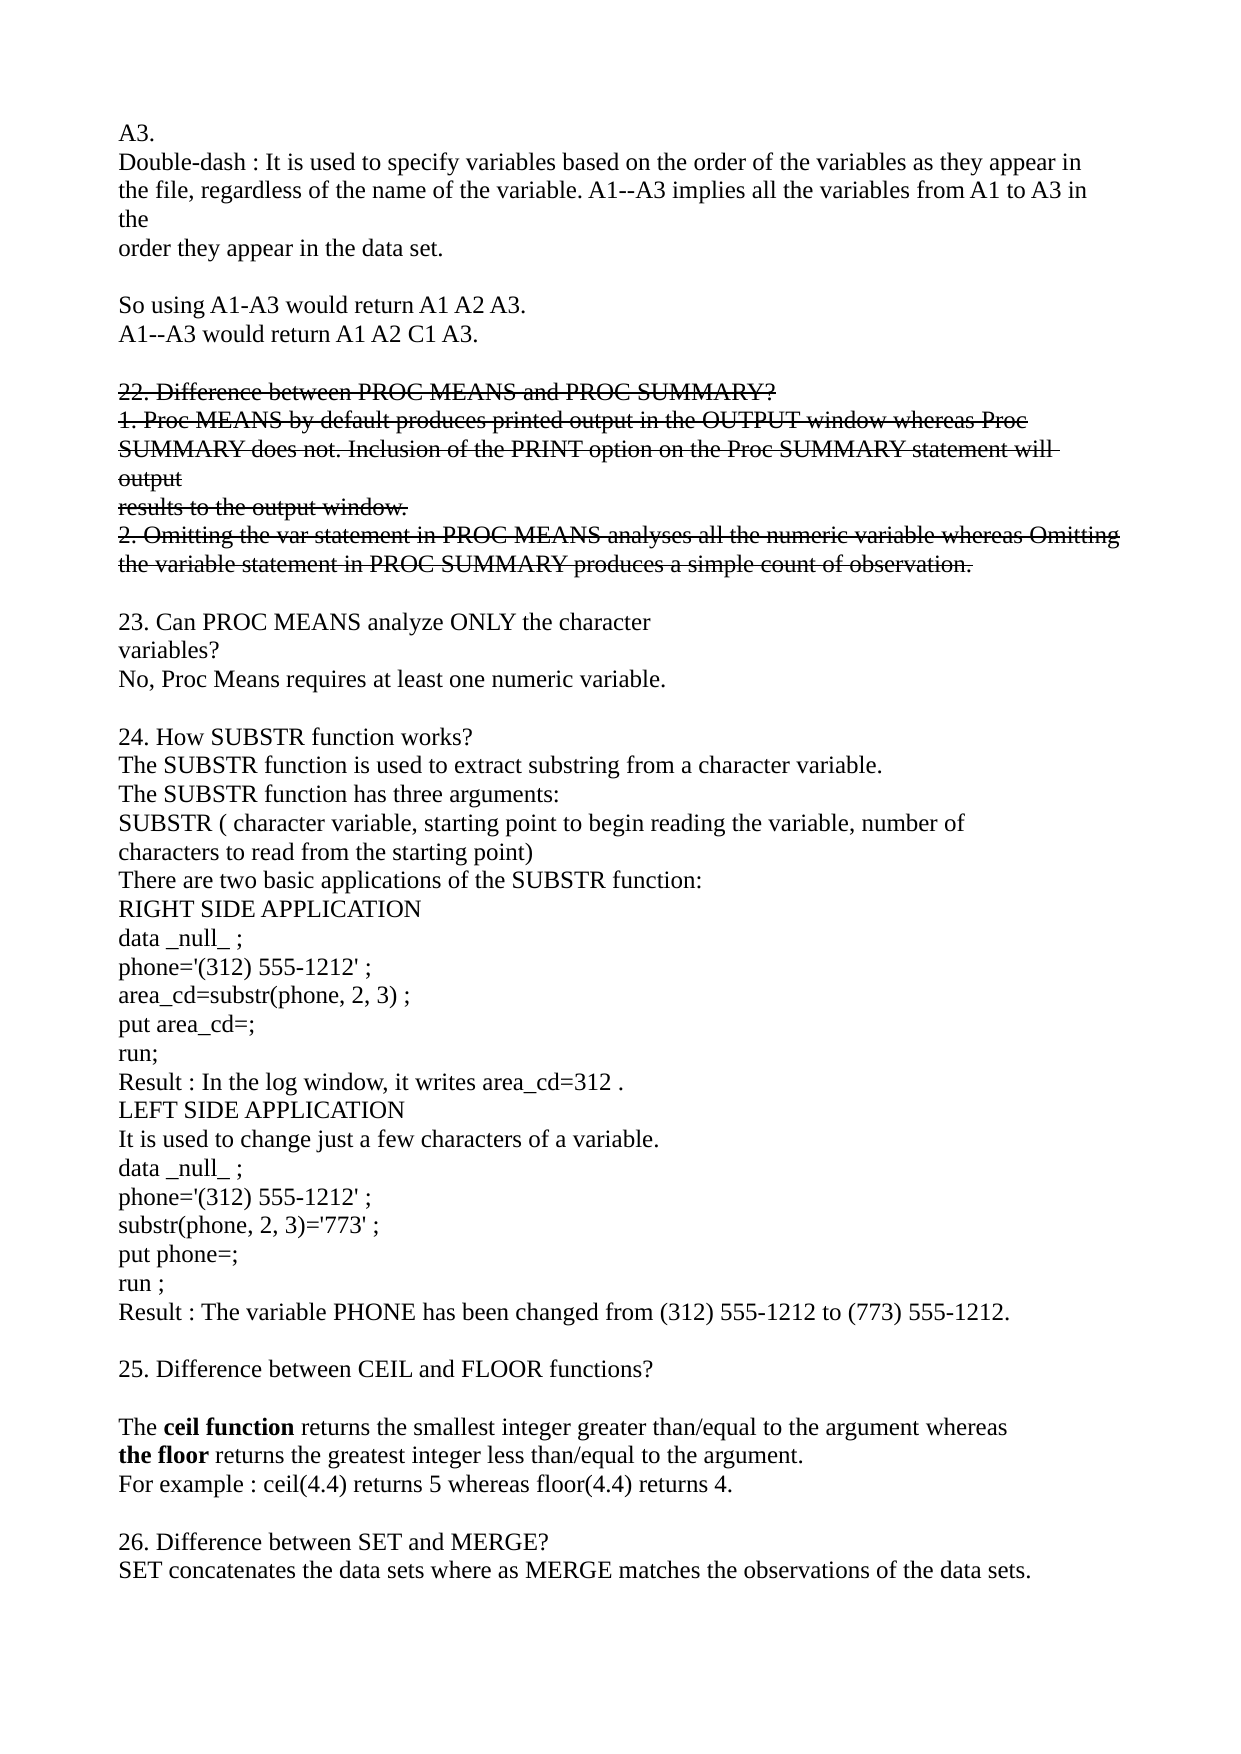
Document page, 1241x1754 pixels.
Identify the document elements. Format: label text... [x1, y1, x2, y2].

text variables? [118, 636, 1122, 664]
text 25. Difference between CEIL and FLOOR functions? [118, 1354, 1122, 1383]
text SUMMARY does not. Inclusion of the PRINT option on the Proc SUMMARY statement will output [118, 434, 1122, 492]
text 22. Difference between PROC MEANS and PROC SUMMARY? [118, 377, 1122, 406]
text The SUBSTR function has three arguments: [118, 779, 1122, 808]
text results to the output window. [118, 492, 1122, 521]
text It is used to change just a few characters of a variable. [118, 1124, 1122, 1153]
text the file, regardless of the name of the variable. A1--A3 implies all the variables from A1 to A3 in the [118, 176, 1122, 233]
text SET concatenates the data sets where as MERGE matches the observations of the data sets. [118, 1556, 1122, 1584]
text the floor returns the greatest integer less than/equal to the argument. [118, 1441, 1122, 1469]
text RIGHT SIDE APPLICATION [118, 894, 1122, 923]
text order they appear in the data set. [118, 233, 1122, 262]
text put area_cd=; [118, 1009, 1122, 1038]
text SUBSTR ( character variable, starting point to begin reading the variable, number of [118, 808, 1122, 837]
text So using A1-A3 would return A1 A2 A3. [118, 291, 1122, 319]
text A3. [118, 118, 1122, 147]
text substr(phone, 2, 3)='773' ; [118, 1211, 1122, 1239]
text characters to read from the starting point) [118, 837, 1122, 866]
text run; [118, 1038, 1122, 1067]
text 26. Difference between SET and MERGE? [118, 1527, 1122, 1556]
text LEFT SIDE APPLICATION [118, 1096, 1122, 1124]
text data _null_ ; [118, 1153, 1122, 1182]
text The SUBSTR function is used to extract substring from a character variable. [118, 751, 1122, 779]
text the variable statement in PROC SUMMARY produces a simple count of observation. [118, 549, 1122, 578]
text area_cd=substr(phone, 2, 3) ; [118, 981, 1122, 1009]
text For example : ceil(4.4) returns 5 whereas floor(4.4) returns 4. [118, 1469, 1122, 1498]
text run ; [118, 1268, 1122, 1297]
text 1. Proc MEANS by default produces printed output in the OUTPUT window whereas Proc [118, 406, 1122, 434]
text data _null_ ; [118, 923, 1122, 952]
text phone='(312) 555-1212' ; [118, 952, 1122, 981]
text Result : The variable PHONE has been changed from (312) 555-1212 to (773) 555-1212. [118, 1297, 1122, 1326]
text put phone=; [118, 1239, 1122, 1268]
text A1--A3 would return A1 A2 C1 A3. [118, 319, 1122, 348]
text Double-dash : It is used to specify variables based on the order of the variables as they appear in [118, 147, 1122, 176]
text No, Proc Means requires at least one numeric variable. [118, 664, 1122, 693]
text 23. Can PROC MEANS analyze ONLY the character [118, 607, 1122, 636]
text 2. Omitting the var statement in PROC MEANS analyses all the numeric variable whereas Omitting [118, 521, 1122, 549]
text phone='(312) 555-1212' ; [118, 1182, 1122, 1211]
text Result : In the log window, it writes area_cd=312 . [118, 1067, 1122, 1096]
text There are two basic applications of the SUBSTR function: [118, 866, 1122, 894]
text The ceil function returns the smallest integer greater than/equal to the argument whereas [118, 1412, 1122, 1441]
text 24. How SUBSTR function works? [118, 722, 1122, 751]
